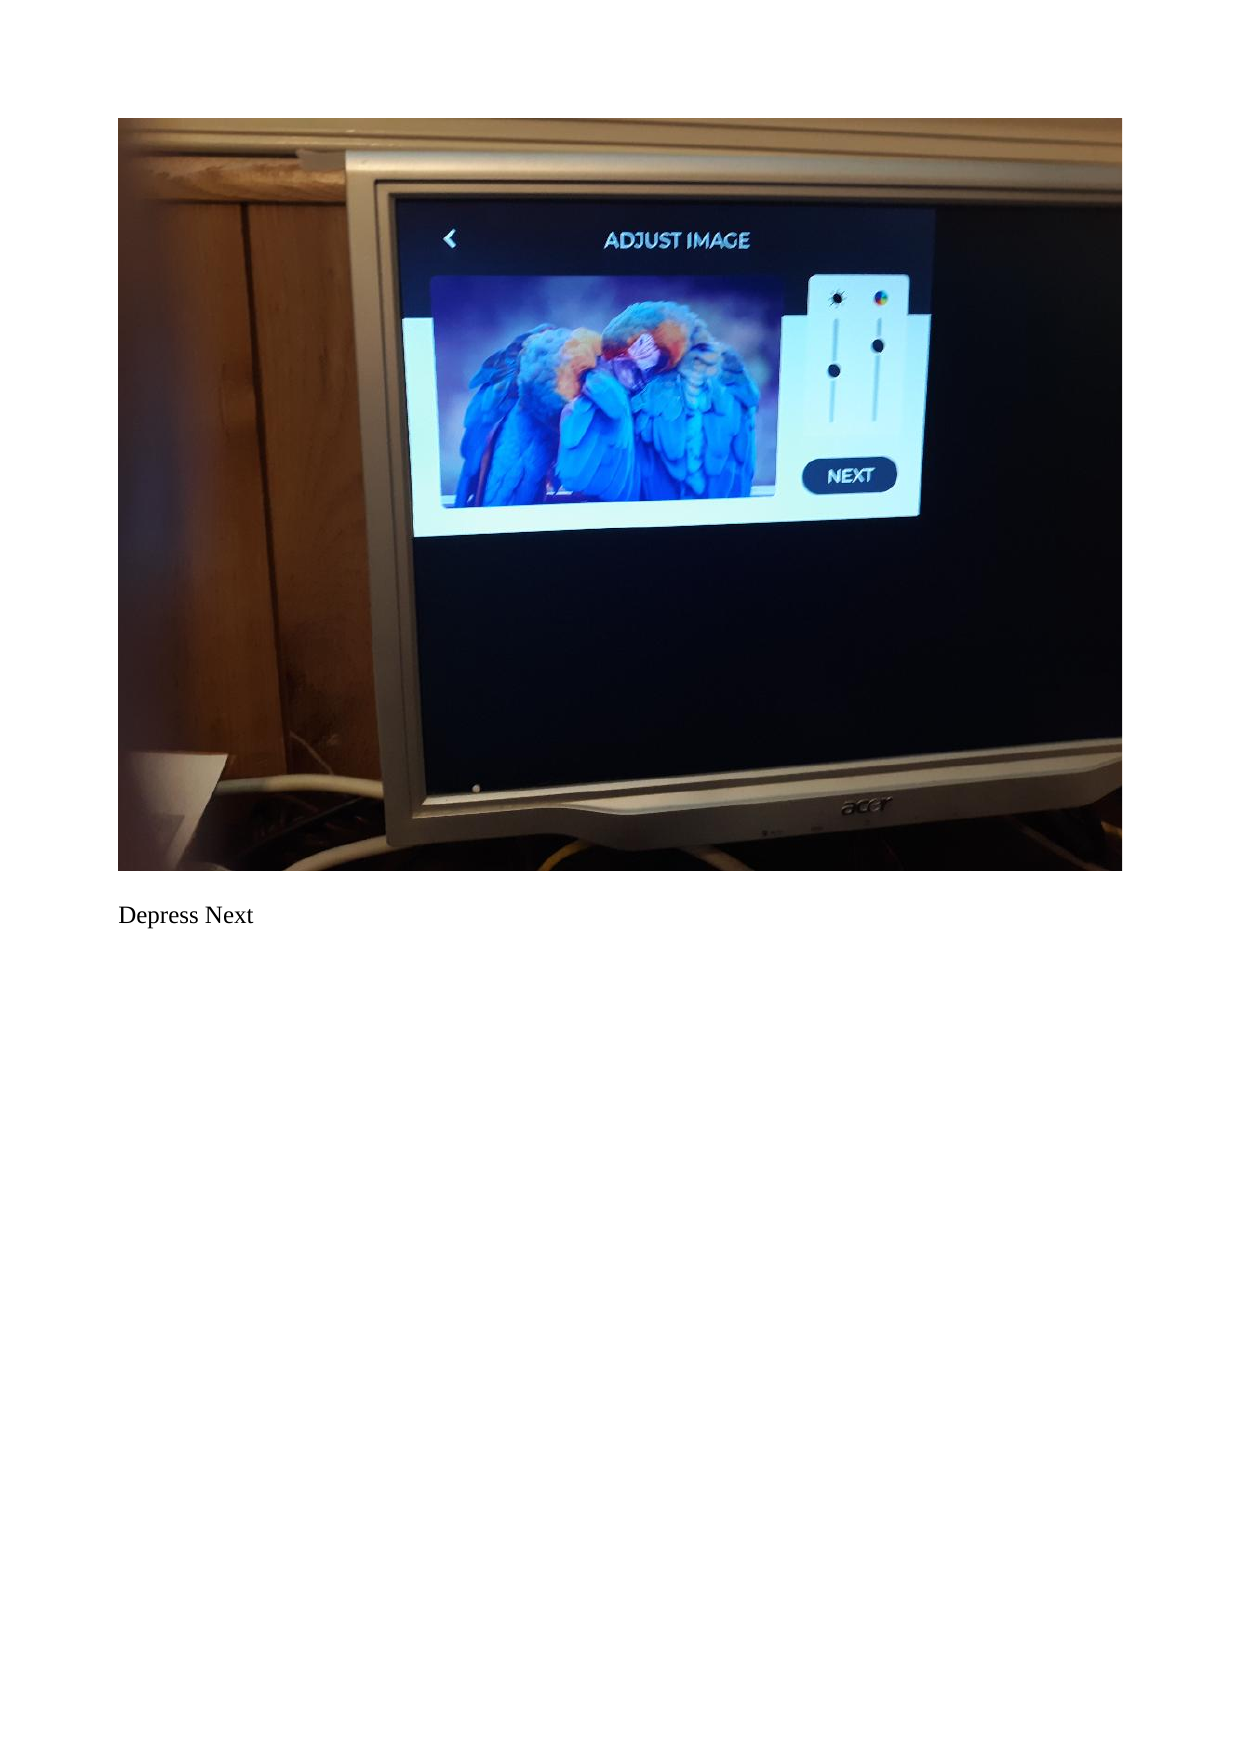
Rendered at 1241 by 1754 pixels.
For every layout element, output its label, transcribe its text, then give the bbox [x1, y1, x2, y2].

text Depress Next [118, 900, 1122, 928]
picture [118, 118, 1123, 871]
